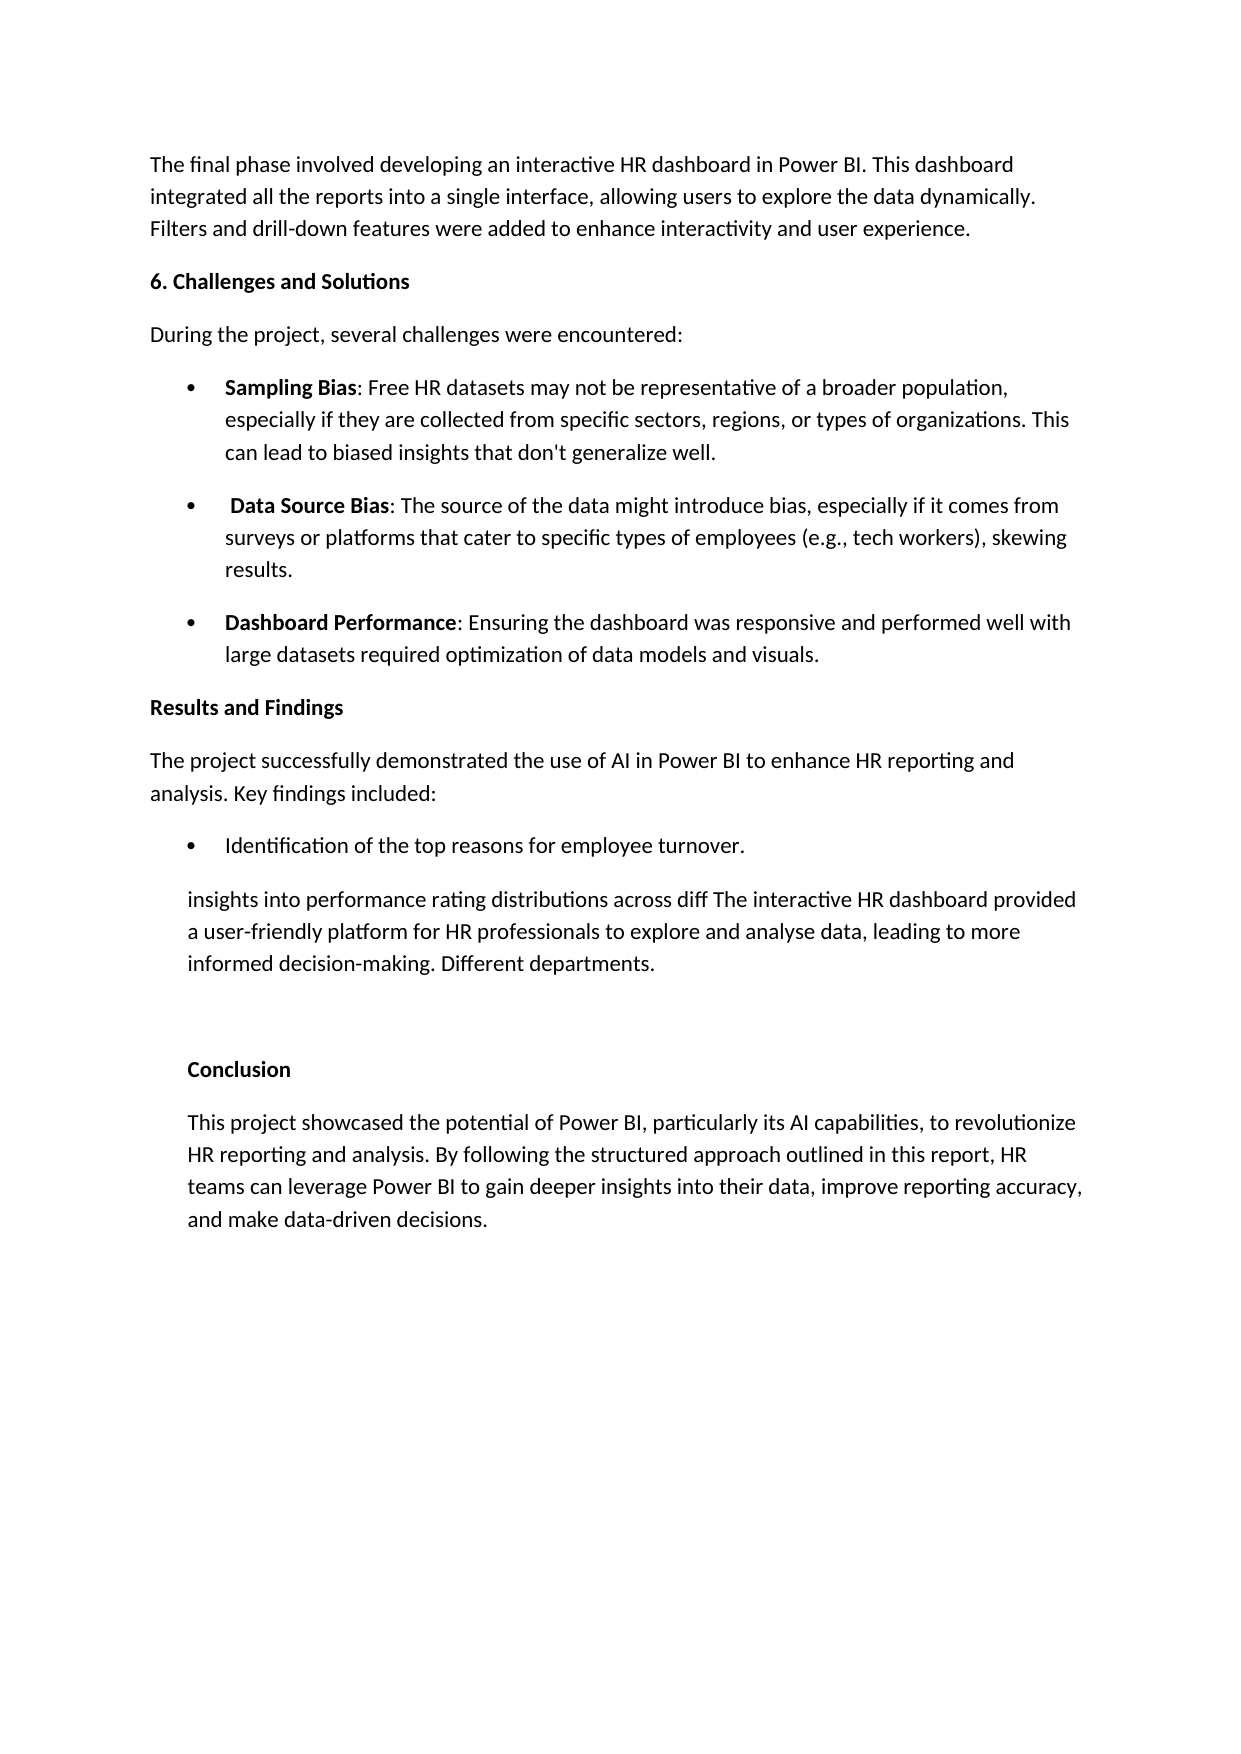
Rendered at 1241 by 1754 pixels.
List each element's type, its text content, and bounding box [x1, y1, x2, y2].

text insights into performance rating distributions across diff The interactive HR dashboard provided a user-friendly platform for HR professionals to explore and analyse data, leading to more informed decision-making. Different departments. [187, 885, 1090, 977]
text The final phase involved developing an interactive HR dashboard in Power BI. This dashboard integrated all the reports into a single interface, allowing users to explore the data dynamically. Filters and drill-down features were added to enhance interactivity and user experience. [150, 150, 1090, 242]
list Sampling Bias: Free HR datasets may not be representative of a broader population, especially if they are collected from specific sectors, regions, or types of organizations. This can lead to biased insights that don't generalize well. [187, 373, 1090, 466]
text During the project, several challenges were encountered: [150, 320, 1090, 348]
text The project successfully demonstrated the use of AI in Power BI to enhance HR reporting and analysis. Key findings included: [150, 746, 1090, 807]
text 6. Challenges and Solutions [150, 267, 1090, 295]
text Results and Findings [150, 693, 1090, 721]
text This project showcased the potential of Power BI, particularly its AI capabilities, to revolutionize HR reporting and analysis. By following the structured approach outlined in this report, HR teams can leverage Power BI to gain deeper insights into their data, improve reporting accuracy, and make data-driven decisions. [187, 1108, 1090, 1233]
list Identification of the top reasons for employee turnover. [187, 832, 1090, 860]
list Dashboard Performance: Ensuring the dashboard was responsive and performed well with large datasets required optimization of data models and visuals. [187, 608, 1090, 668]
list Data Source Bias: The source of the data might introduce bias, especially if it comes from surveys or platforms that cater to specific types of employees (e.g., tech workers), skewing results. [187, 491, 1090, 583]
text Conclusion [187, 1055, 1090, 1083]
